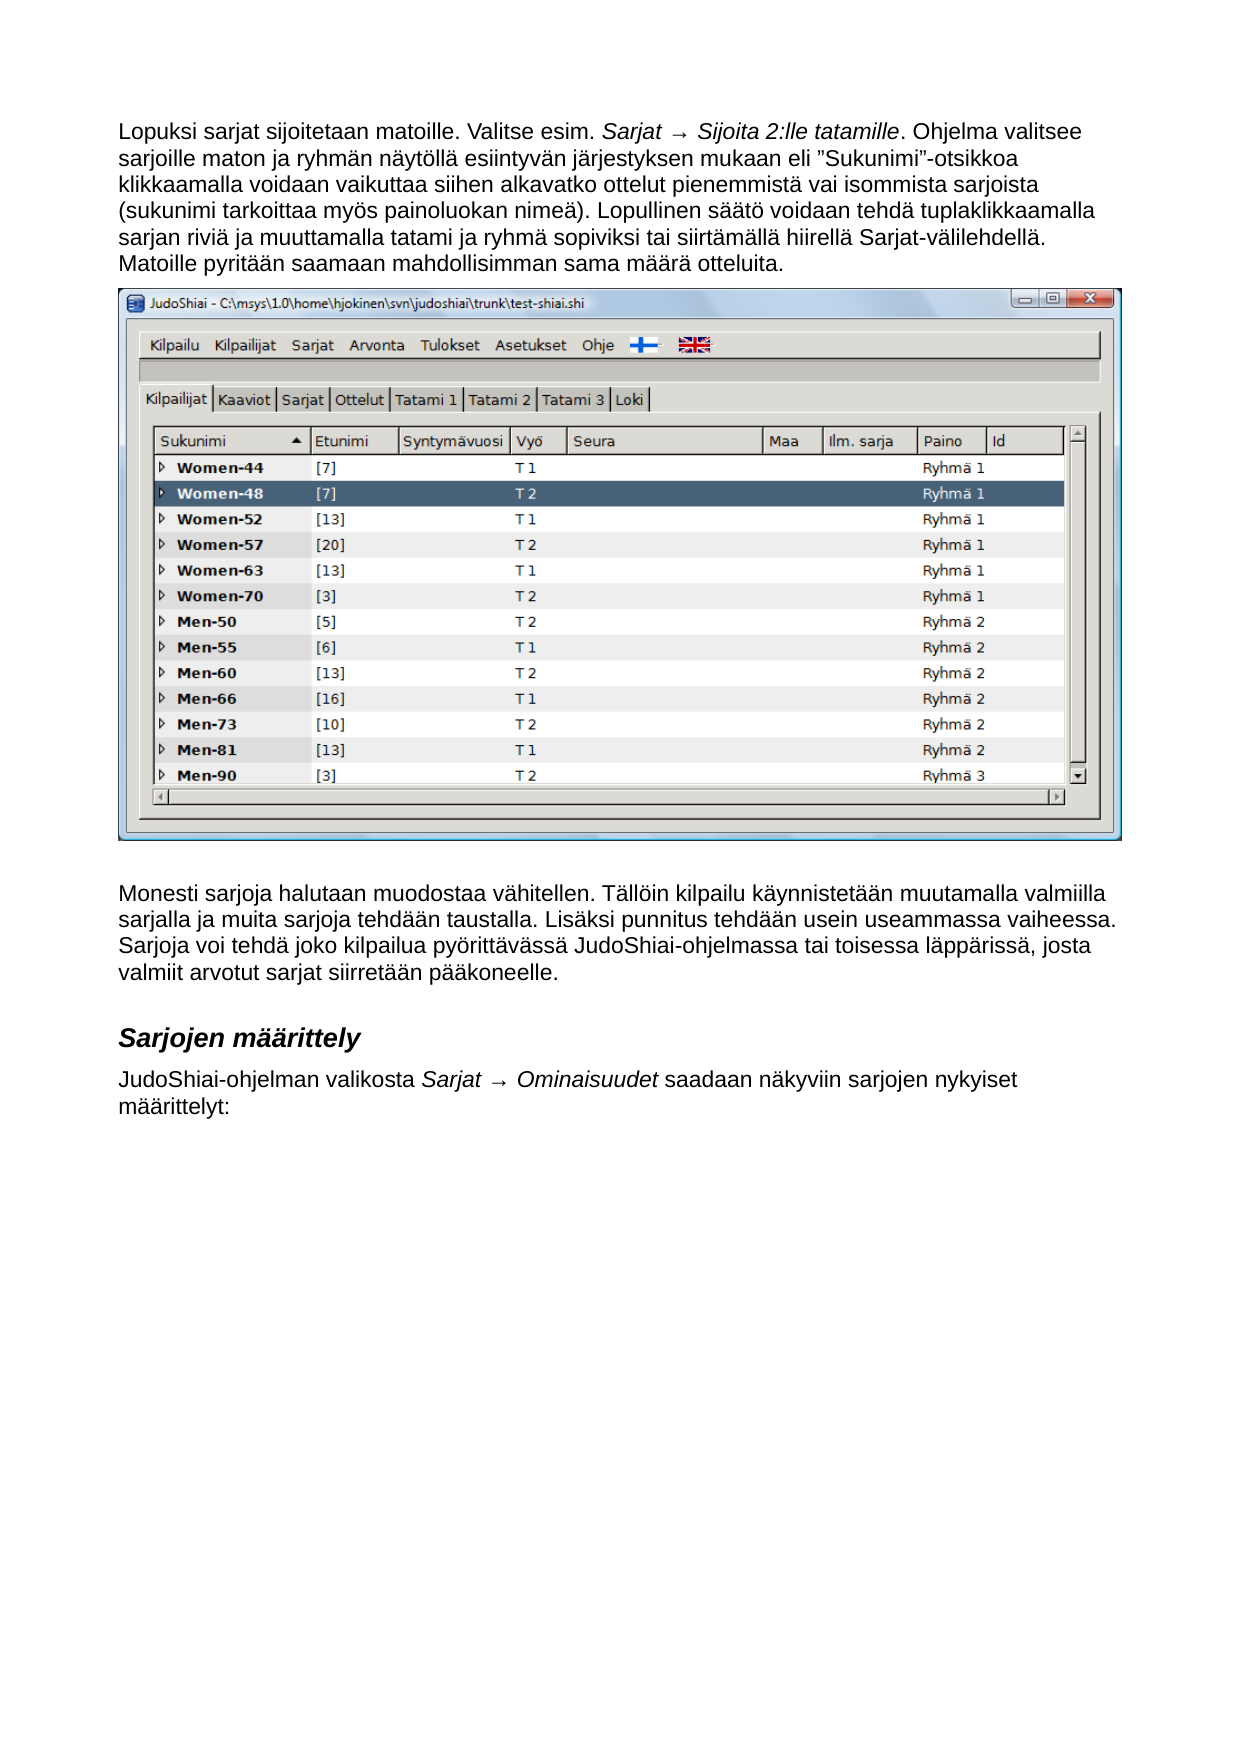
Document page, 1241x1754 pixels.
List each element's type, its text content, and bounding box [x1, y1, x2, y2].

picture [118, 288, 1122, 841]
subtitle Sarjojen määrittely [118, 1022, 1122, 1054]
text JudoShiai-ohjelman valikosta Sarjat → Ominaisuudet saadaan näkyviin sarjojen nykyiset määrittelyt: [118, 1066, 1122, 1119]
text Lopuksi sarjat sijoitetaan matoille. Valitse esim. Sarjat → Sijoita 2:lle tatamille. Ohjelma valitsee sarjoille maton ja ryhmän näytöllä esiintyvän järjestyksen mukaan eli ”Sukunimi”-otsikkoa klikkaamalla voidaan vaikuttaa siihen alkavatko ottelut pienemmistä vai isommista sarjoista (sukunimi tarkoittaa myös painoluokan nimeä). Lopullinen säätö voidaan tehdä tuplaklikkaamalla sarjan riviä ja muuttamalla tatami ja ryhmä sopiviksi tai siirtämällä hiirellä Sarjat-välilehdellä. Matoille pyritään saamaan mahdollisimman sama määrä otteluita. [118, 118, 1122, 276]
text Monesti sarjoja halutaan muodostaa vähitellen. Tällöin kilpailu käynnistetään muutamalla valmiilla sarjalla ja muita sarjoja tehdään taustalla. Lisäksi punnitus tehdään usein useammassa vaiheessa. Sarjoja voi tehdä joko kilpailua pyörittävässä JudoShiai-ohjelmassa tai toisessa läppärissä, josta valmiit arvotut sarjat siirretään pääkoneelle. [118, 879, 1122, 985]
